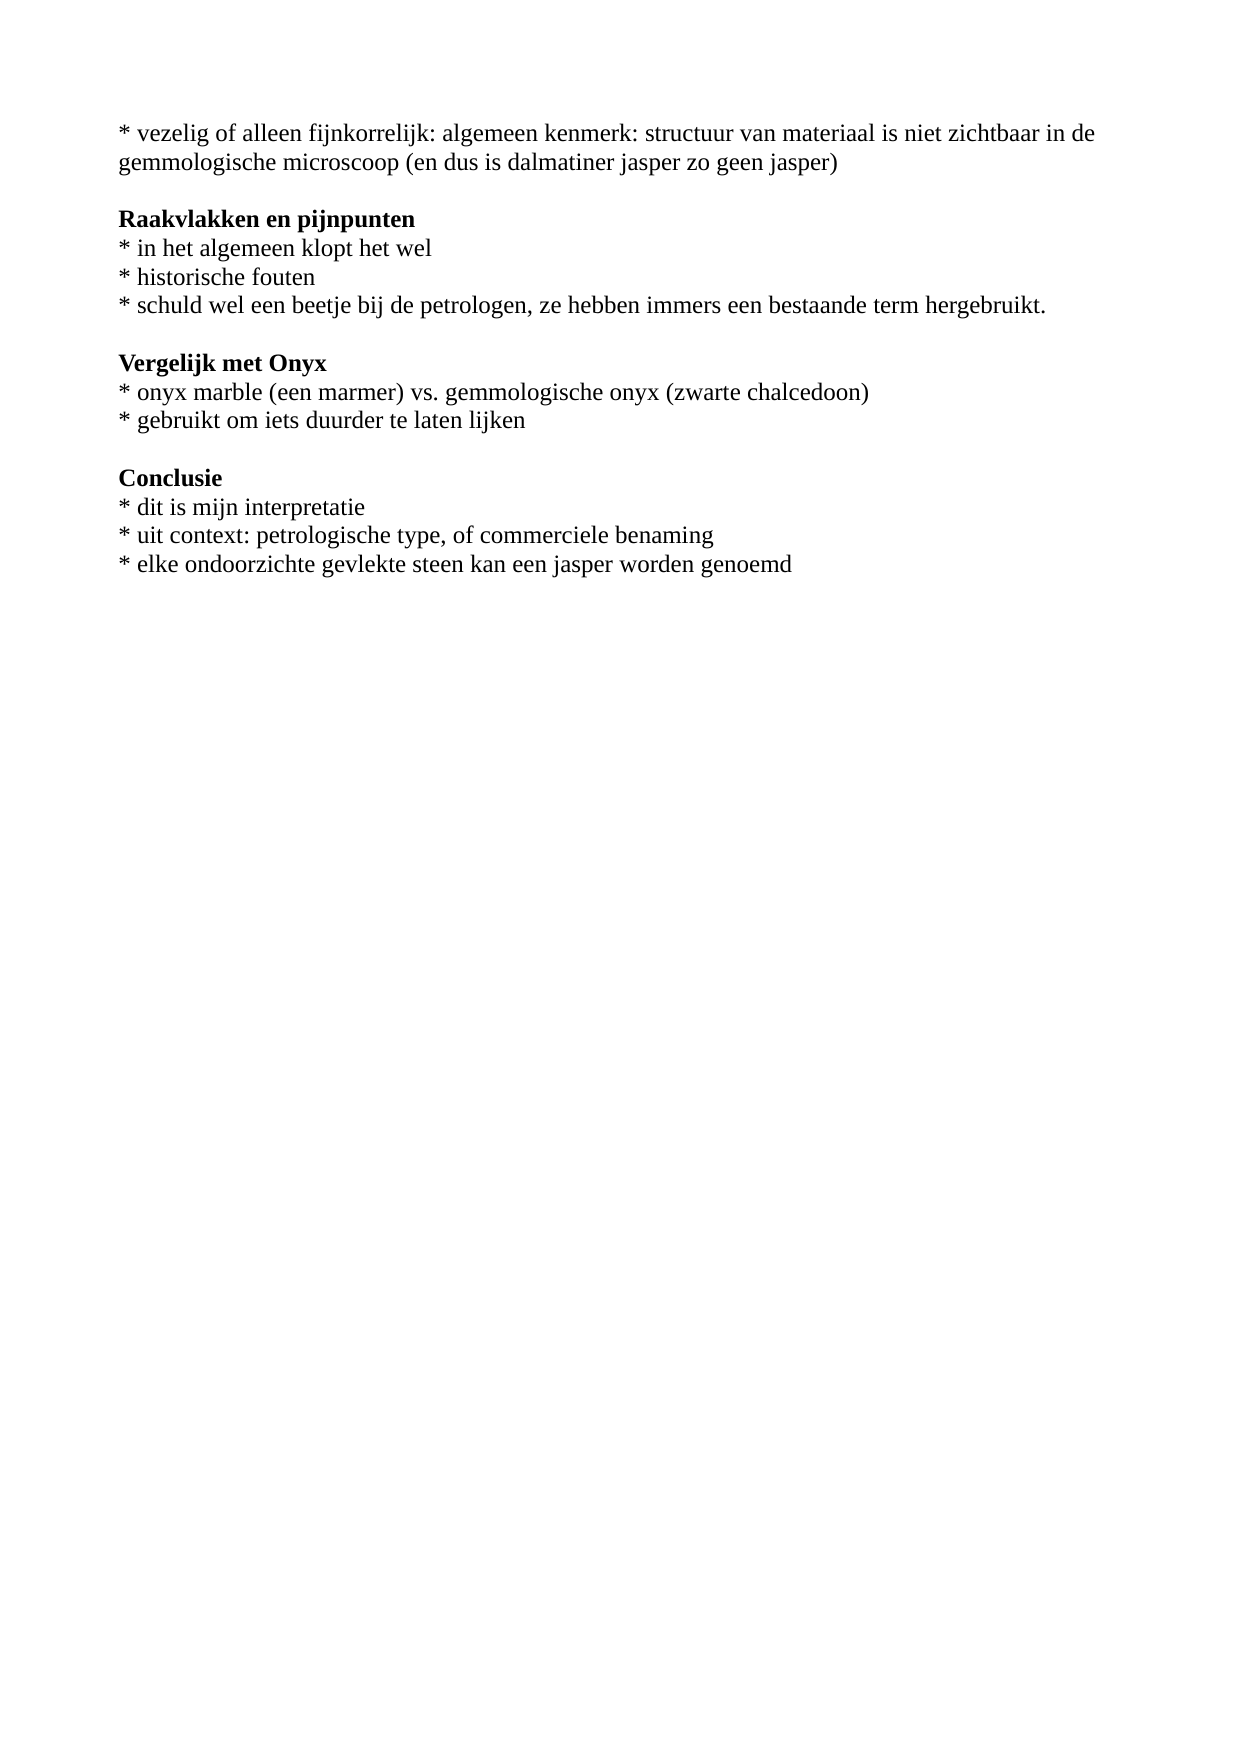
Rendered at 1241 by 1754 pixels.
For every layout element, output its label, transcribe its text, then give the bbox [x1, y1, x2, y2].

text Conclusie [118, 463, 1122, 492]
text * onyx marble (een marmer) vs. gemmologische onyx (zwarte chalcedoon) [118, 377, 1122, 406]
text * schuld wel een beetje bij de petrologen, ze hebben immers een bestaande term hergebruikt. [118, 291, 1122, 319]
text * elke ondoorzichte gevlekte steen kan een jasper worden genoemd [118, 549, 1122, 578]
text * vezelig of alleen fijnkorrelijk: algemeen kenmerk: structuur van materiaal is niet zichtbaar in de gemmologische microscoop (en dus is dalmatiner jasper zo geen jasper) [118, 118, 1122, 176]
text * uit context: petrologische type, of commerciele benaming [118, 521, 1122, 549]
text * historische fouten [118, 262, 1122, 291]
text * gebruikt om iets duurder te laten lijken [118, 406, 1122, 434]
text * in het algemeen klopt het wel [118, 233, 1122, 262]
text Raakvlakken en pijnpunten [118, 204, 1122, 233]
text * dit is mijn interpretatie [118, 492, 1122, 521]
text Vergelijk met Onyx [118, 348, 1122, 377]
